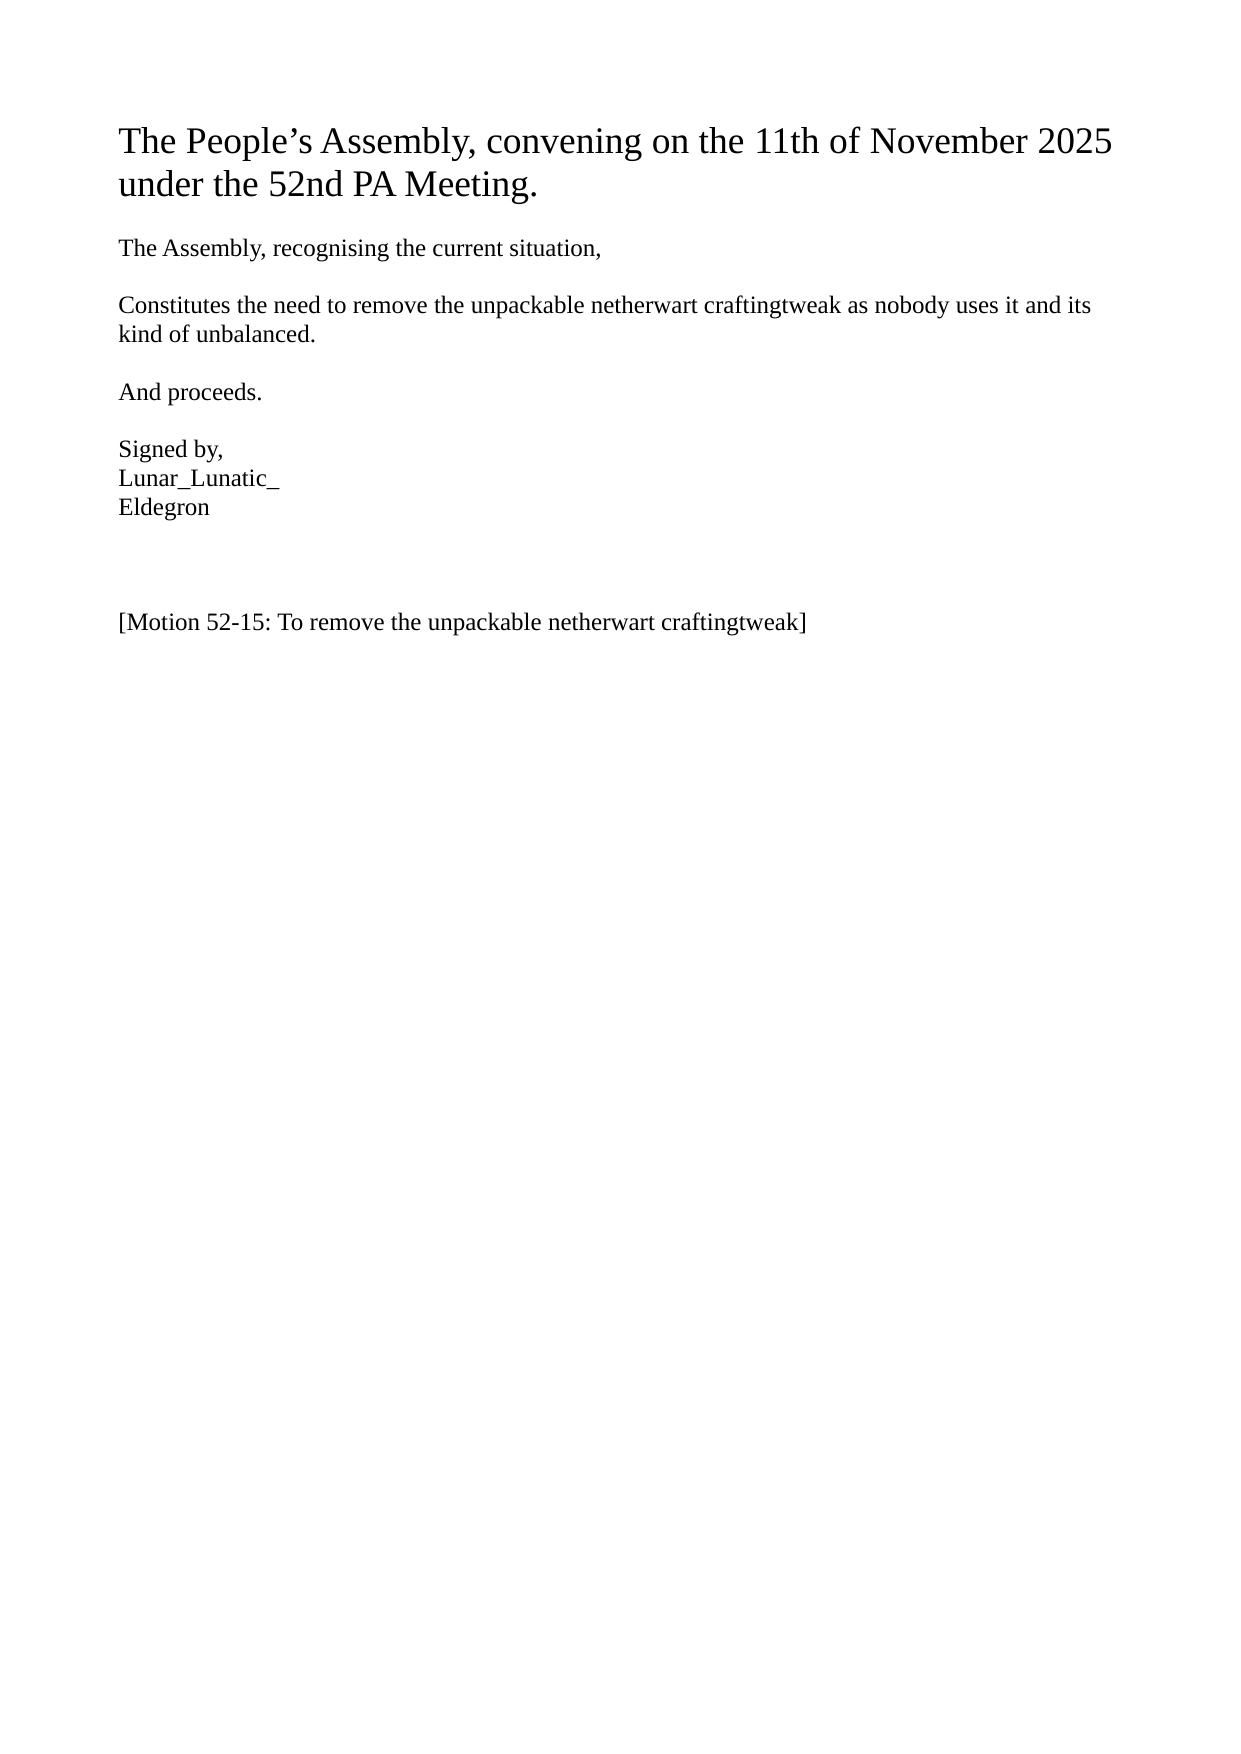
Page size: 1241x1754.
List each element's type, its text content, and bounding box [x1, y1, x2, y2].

text The People’s Assembly, convening on the 11th of November 2025 under the 52nd PA Meeting. [118, 118, 1122, 204]
text [Motion 52-15: To remove the unpackable netherwart craftingtweak] [118, 607, 1122, 636]
text Constitutes the need to remove the unpackable netherwart craftingtweak as nobody uses it and its kind of unbalanced. [118, 291, 1122, 348]
text Eldegron [118, 492, 1122, 521]
text The Assembly, recognising the current situation, [118, 233, 1122, 262]
text And proceeds. [118, 377, 1122, 406]
text Signed by, [118, 434, 1122, 463]
text Lunar_Lunatic_ [118, 463, 1122, 492]
